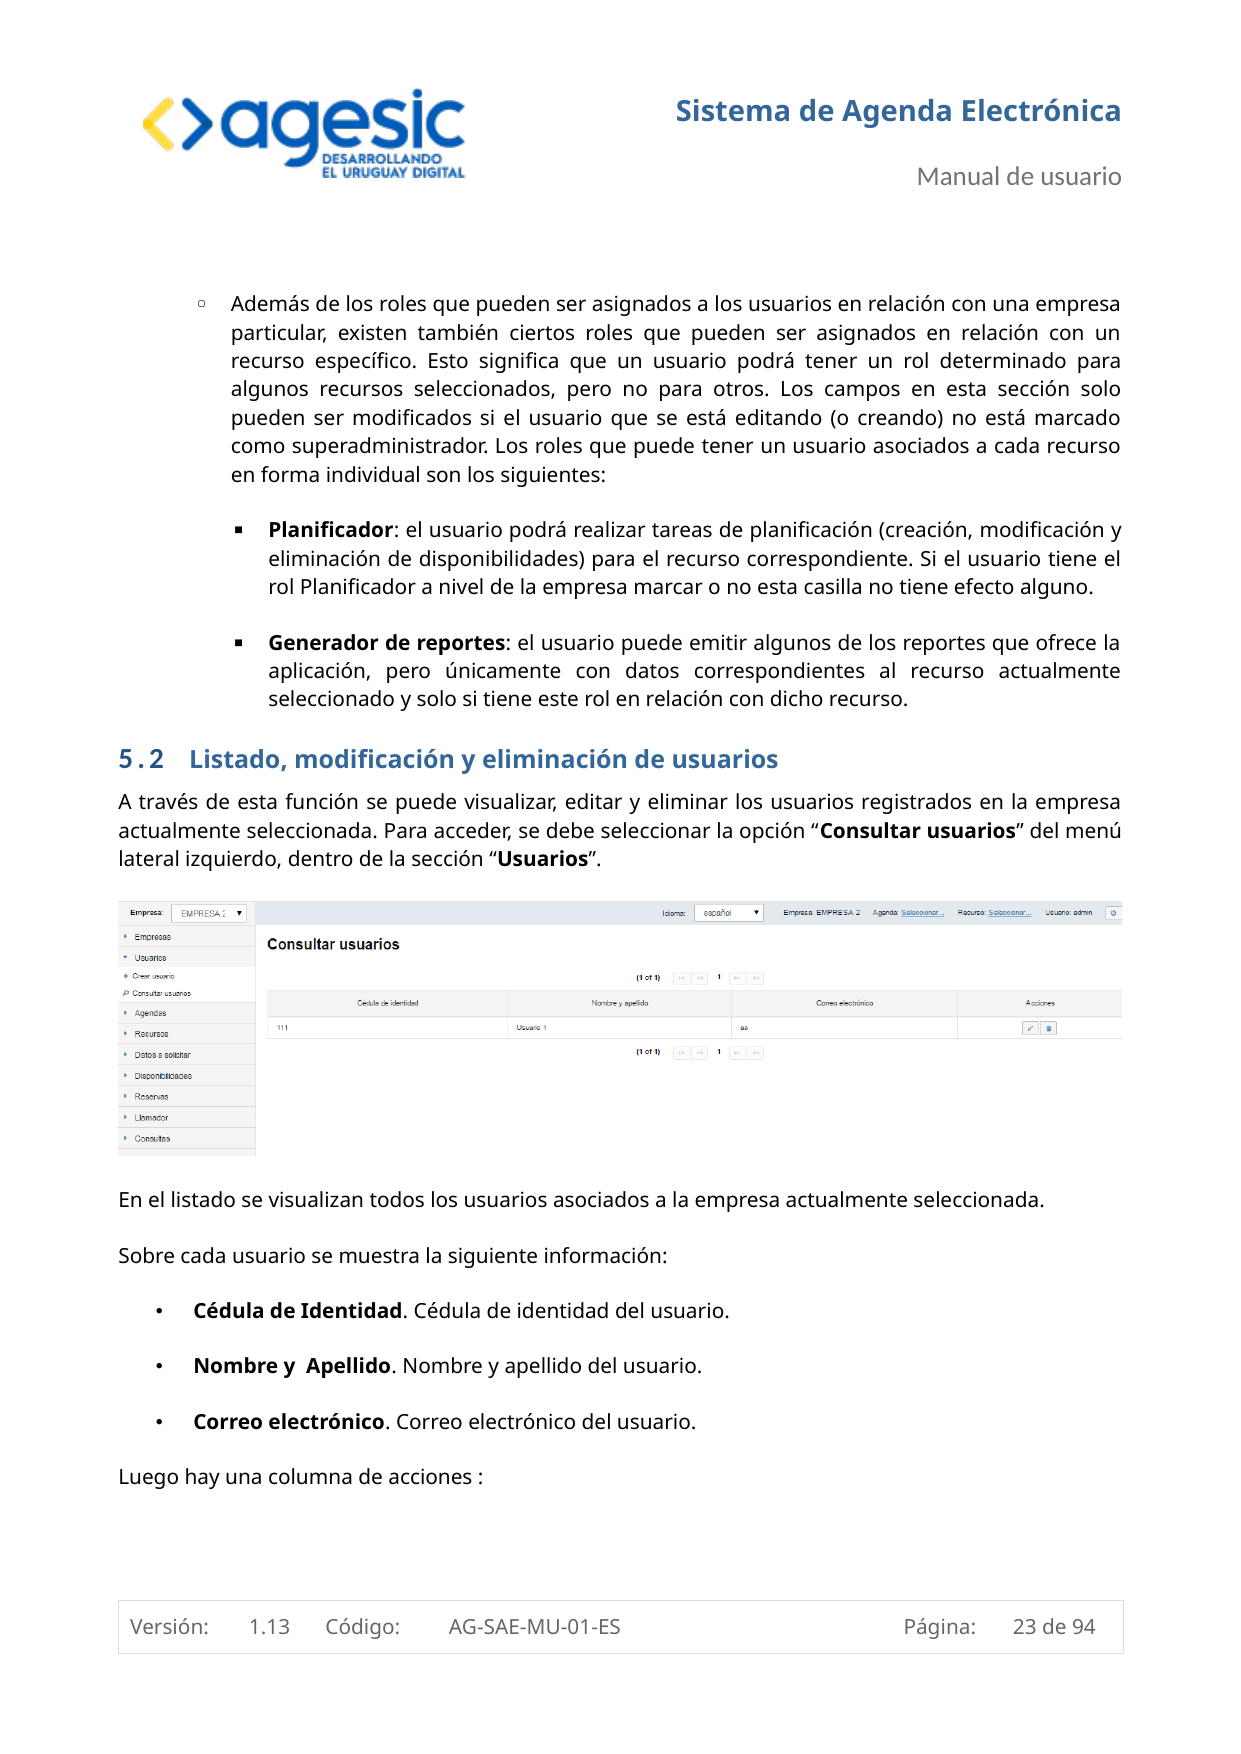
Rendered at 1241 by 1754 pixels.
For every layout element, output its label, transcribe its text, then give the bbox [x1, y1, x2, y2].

list Correo electrónico. Correo electrónico del usuario. [156, 1407, 1122, 1436]
list Planificador: el usuario podrá realizar tareas de planificación (creación, modificación y eliminación de disponibilidades) para el recurso correspondiente. Si el usuario tiene el rol Planificador a nivel de la empresa marcar o no esta casilla no tiene efecto alguno. [231, 515, 1122, 601]
picture [118, 899, 1123, 1156]
text Sobre cada usuario se muestra la siguiente información: [118, 1241, 1122, 1269]
picture [142, 88, 466, 178]
text Luego hay una columna de acciones : [118, 1462, 1122, 1491]
list Además de los roles que pueden ser asignados a los usuarios en relación con una empresa particular, existen también ciertos roles que pueden ser asignados en relación con un recurso específico. Esto significa que un usuario podrá tener un rol determinado para algunos recursos seleccionados, pero no para otros. Los campos en esta sección solo pueden ser modificados si el usuario que se está editando (o creando) no está marcado como superadministrador. Los roles que puede tener un usuario asociados a cada recurso en forma individual son los siguientes: [193, 289, 1122, 488]
subtitle Listado, modificación y eliminación de usuarios [118, 740, 1122, 776]
text A través de esta función se puede visualizar, editar y eliminar los usuarios registrados en la empresa actualmente seleccionada. Para acceder, se debe seleccionar la opción “Consultar usuarios” del menú lateral izquierdo, dentro de la sección “Usuarios”. [118, 787, 1122, 873]
list Cédula de Identidad. Cédula de identidad del usuario. [156, 1296, 1122, 1325]
list Generador de reportes: el usuario puede emitir algunos de los reportes que ofrece la aplicación, pero únicamente con datos correspondientes al recurso actualmente seleccionado y solo si tiene este rol en relación con dicho recurso. [231, 628, 1122, 713]
text En el listado se visualizan todos los usuarios asociados a la empresa actualmente seleccionada. [118, 1156, 1122, 1214]
list Nombre y Apellido. Nombre y apellido del usuario. [156, 1352, 1122, 1380]
